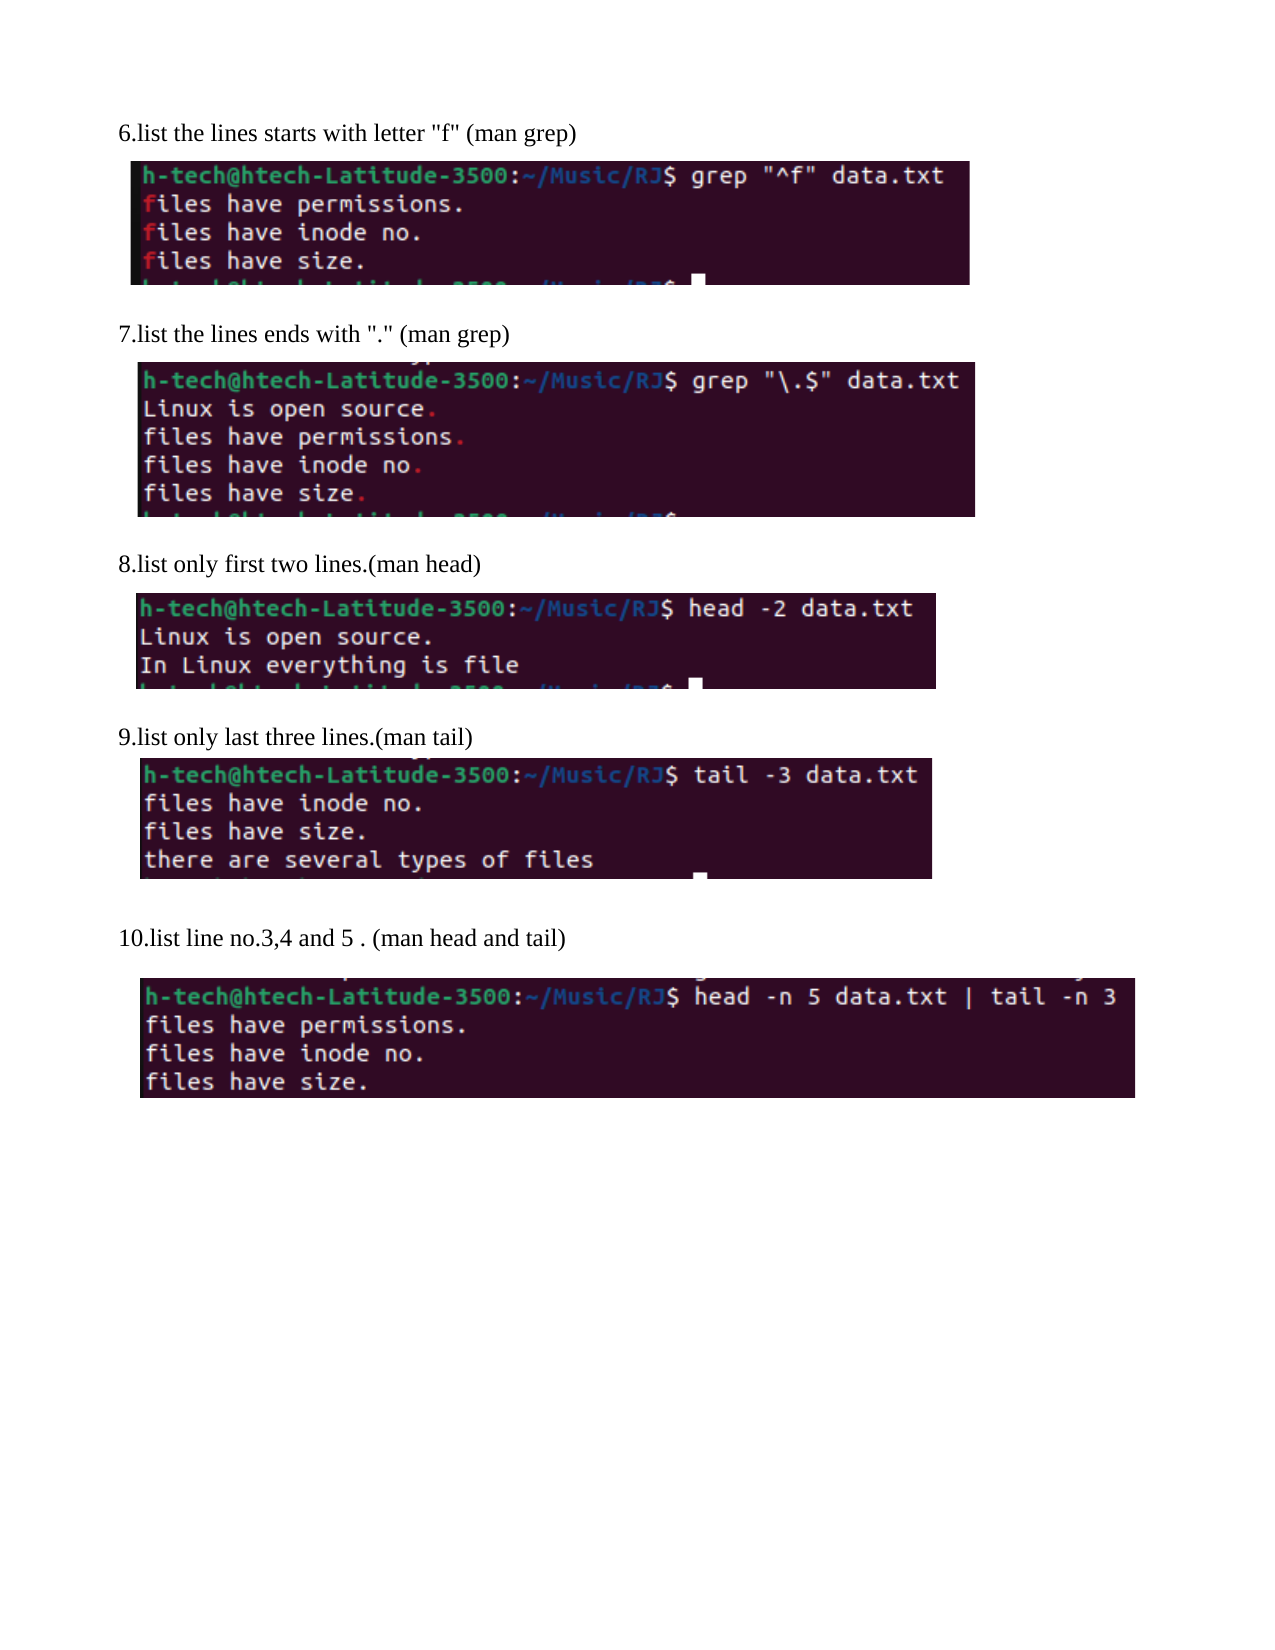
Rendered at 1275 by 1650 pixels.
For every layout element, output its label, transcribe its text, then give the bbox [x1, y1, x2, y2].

text 10.list line no.3,4 and 5 . (man head and tail) [118, 923, 1157, 952]
text 9.list only last three lines.(man tail) [118, 722, 1157, 751]
text 6.list the lines starts with letter "f" (man grep) [118, 118, 1157, 147]
text 8.list only first two lines.(man head) [118, 549, 1157, 578]
text 7.list the lines ends with "." (man grep) [118, 319, 1157, 348]
